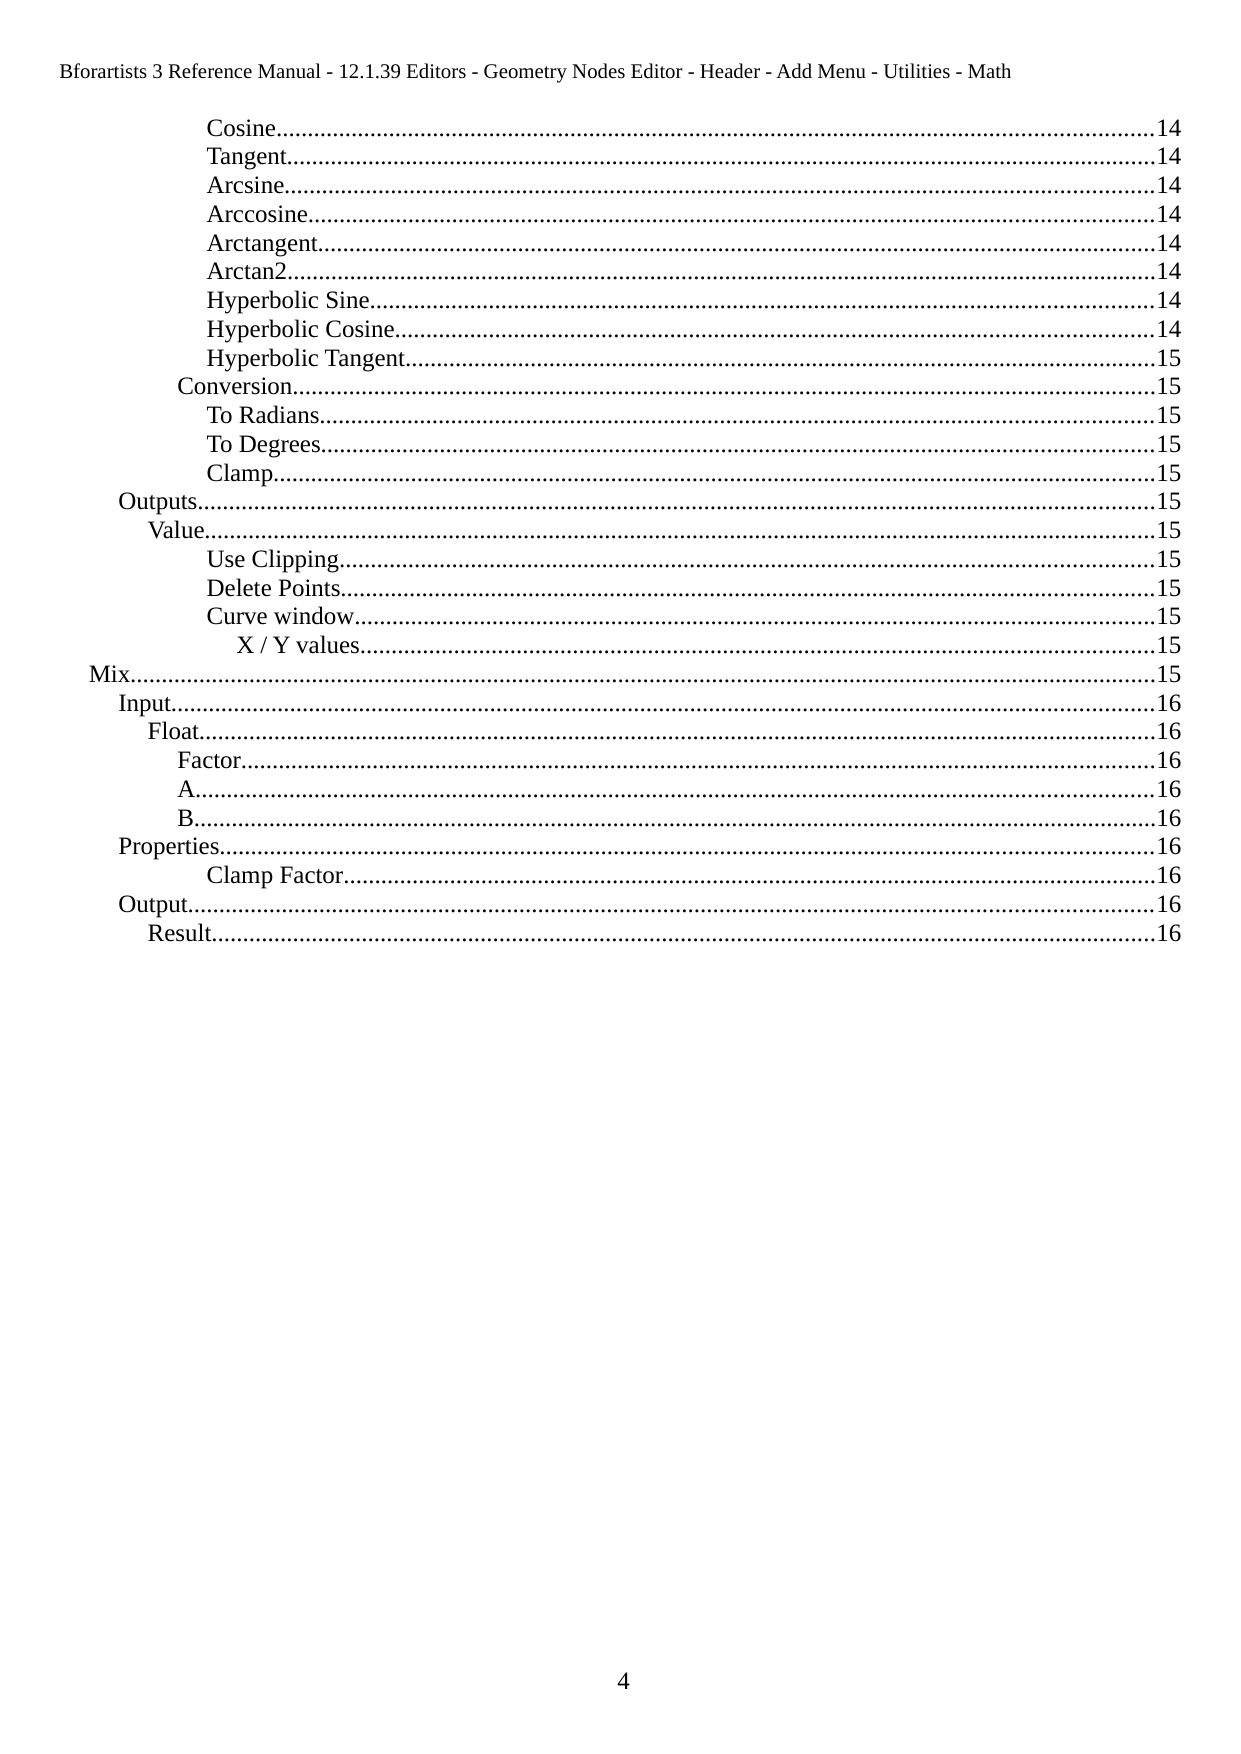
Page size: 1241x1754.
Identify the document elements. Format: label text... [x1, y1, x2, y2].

text Conversion 15 [177, 371, 1181, 400]
text Use Clipping 15 [206, 544, 1181, 573]
text Tangent 14 [206, 141, 1181, 170]
text Outputs 15 [118, 486, 1181, 515]
text Hyperbolic Tangent 15 [206, 343, 1181, 371]
text Curve window 15 [206, 601, 1181, 630]
text Arccosine 14 [206, 199, 1181, 228]
text Clamp 15 [206, 458, 1181, 486]
text Cosine 14 [206, 113, 1181, 141]
text Mix 15 [88, 659, 1181, 688]
text To Degrees 15 [206, 429, 1181, 458]
text To Radians 15 [206, 400, 1181, 429]
text Hyperbolic Sine 14 [206, 285, 1181, 314]
text Arctangent 14 [206, 228, 1181, 256]
text Output 16 [118, 889, 1181, 918]
text B 16 [177, 803, 1181, 831]
text Value 15 [147, 515, 1181, 544]
text Delete Points 15 [206, 573, 1181, 601]
text A 16 [177, 774, 1181, 803]
text Arctan2 14 [206, 256, 1181, 285]
text X / Y values 15 [236, 630, 1181, 659]
text Float 16 [147, 716, 1181, 745]
text Arcsine 14 [206, 170, 1181, 199]
text Result 16 [147, 918, 1181, 946]
text Clamp Factor 16 [206, 860, 1181, 889]
text Factor 16 [177, 745, 1181, 774]
text Properties 16 [118, 831, 1181, 860]
text Hyperbolic Cosine 14 [206, 314, 1181, 343]
text Input 16 [118, 688, 1181, 716]
